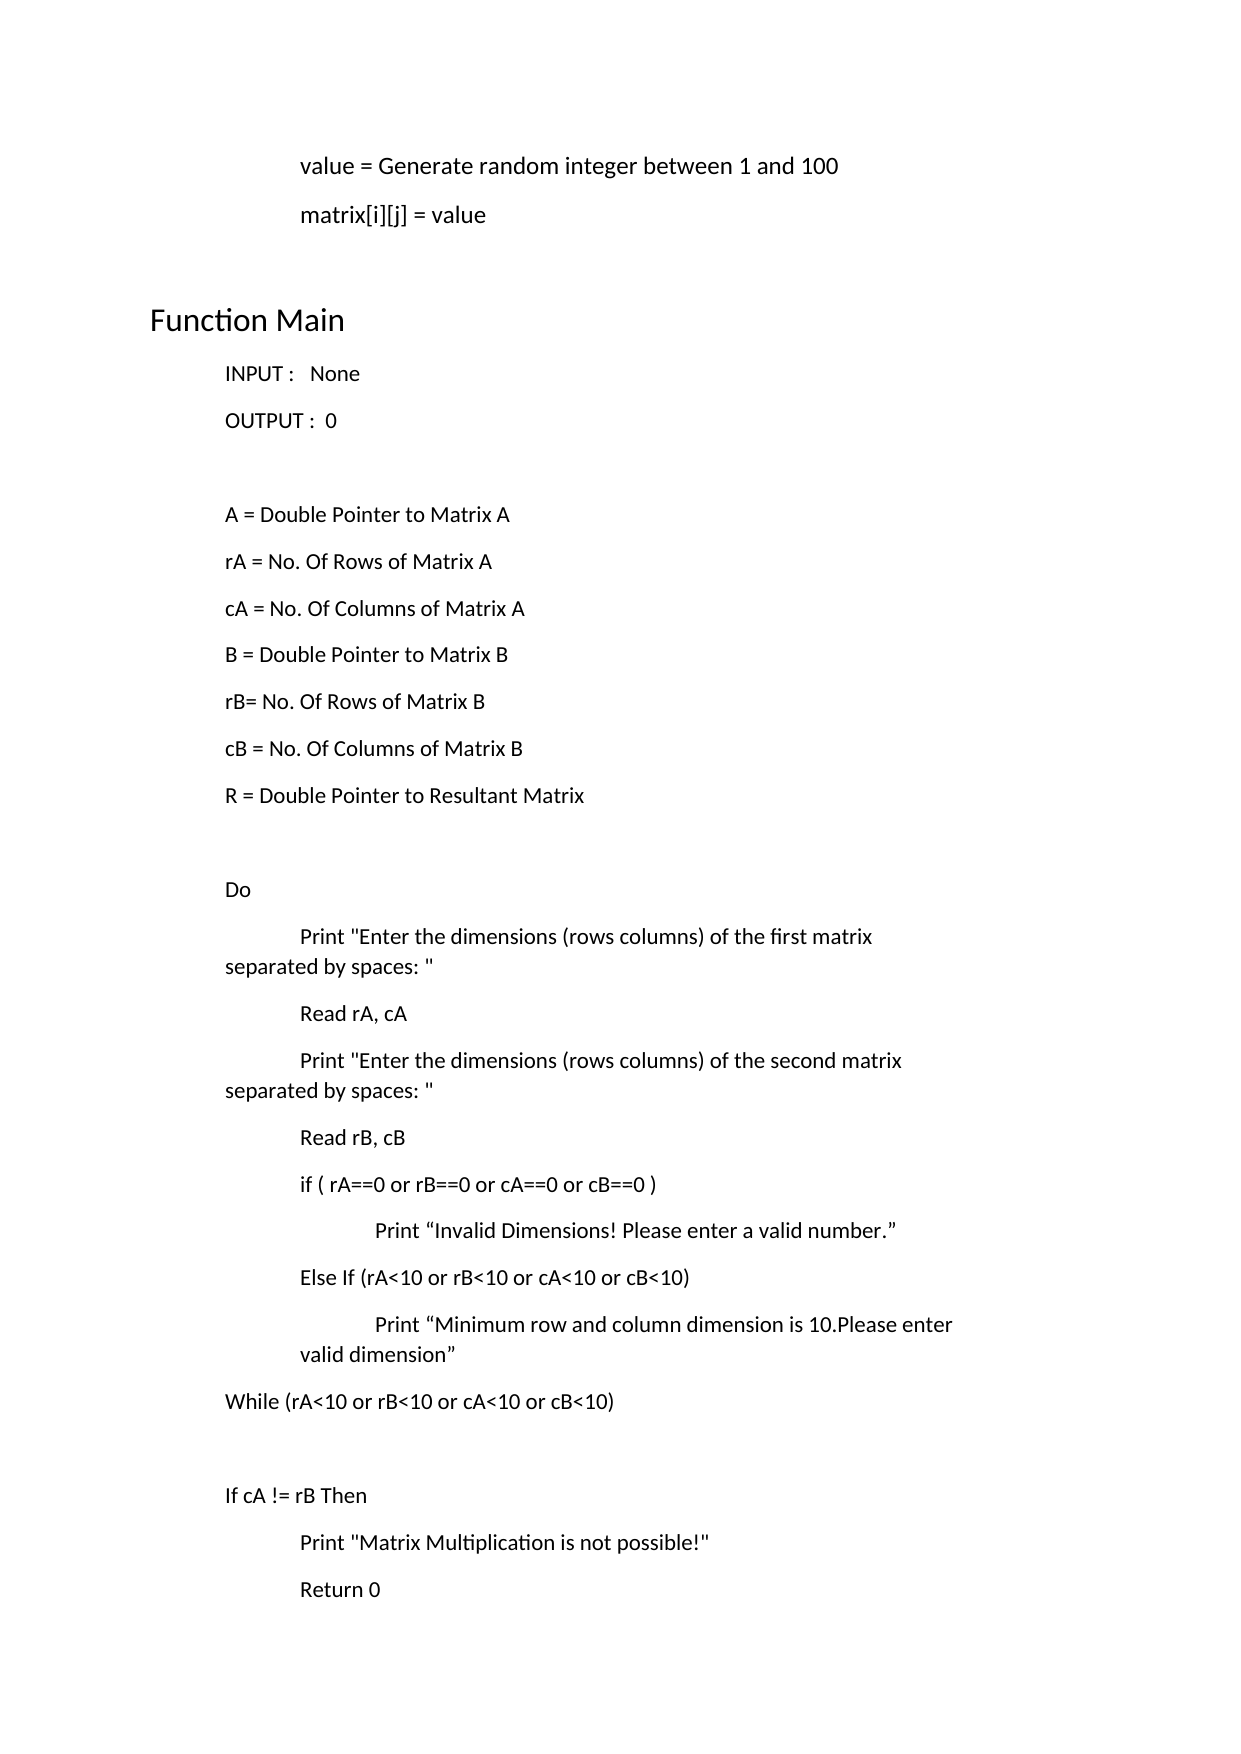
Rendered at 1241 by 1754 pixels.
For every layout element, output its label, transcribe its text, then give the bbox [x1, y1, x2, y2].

text matrix[i][j] = value [150, 199, 1090, 230]
text value = Generate random integer between 1 and 100 [150, 150, 1090, 181]
text cB = No. Of Columns of Matrix B [150, 734, 1090, 762]
text Else If (rA<10 or rB<10 or cA<10 or cB<10) [150, 1263, 1090, 1292]
text Function Main [150, 299, 1090, 339]
text rB= No. Of Rows of Matrix B [150, 687, 1090, 716]
text Print "Enter the dimensions (rows columns) of the first matrix separated by spaces: " [150, 922, 1090, 980]
text Return 0 [150, 1575, 1090, 1603]
text Print “Invalid Dimensions! Please enter a valid number.” [150, 1217, 1090, 1245]
text if ( rA==0 or rB==0 or cA==0 or cB==0 ) [150, 1170, 1090, 1198]
text R = Double Pointer to Resultant Matrix [150, 781, 1090, 809]
text INPUT : None [150, 359, 1090, 387]
text OUTPUT : 0 [150, 406, 1090, 434]
text Print "Enter the dimensions (rows columns) of the second matrix separated by spaces: " [150, 1046, 1090, 1104]
text Do [150, 875, 1090, 903]
text Print "Matrix Multiplication is not possible!" [150, 1528, 1090, 1556]
text cA = No. Of Columns of Matrix A [150, 594, 1090, 622]
text While (rA<10 or rB<10 or cA<10 or cB<10) [150, 1387, 1090, 1416]
text Read rB, cB [150, 1123, 1090, 1151]
text If cA != rB Then [150, 1481, 1090, 1509]
text rA = No. Of Rows of Matrix A [150, 547, 1090, 575]
text B = Double Pointer to Matrix B [150, 641, 1090, 669]
text Read rA, cA [150, 999, 1090, 1027]
text Print “Minimum row and column dimension is 10.Please enter valid dimension” [150, 1310, 1090, 1369]
text A = Double Pointer to Matrix A [150, 500, 1090, 528]
